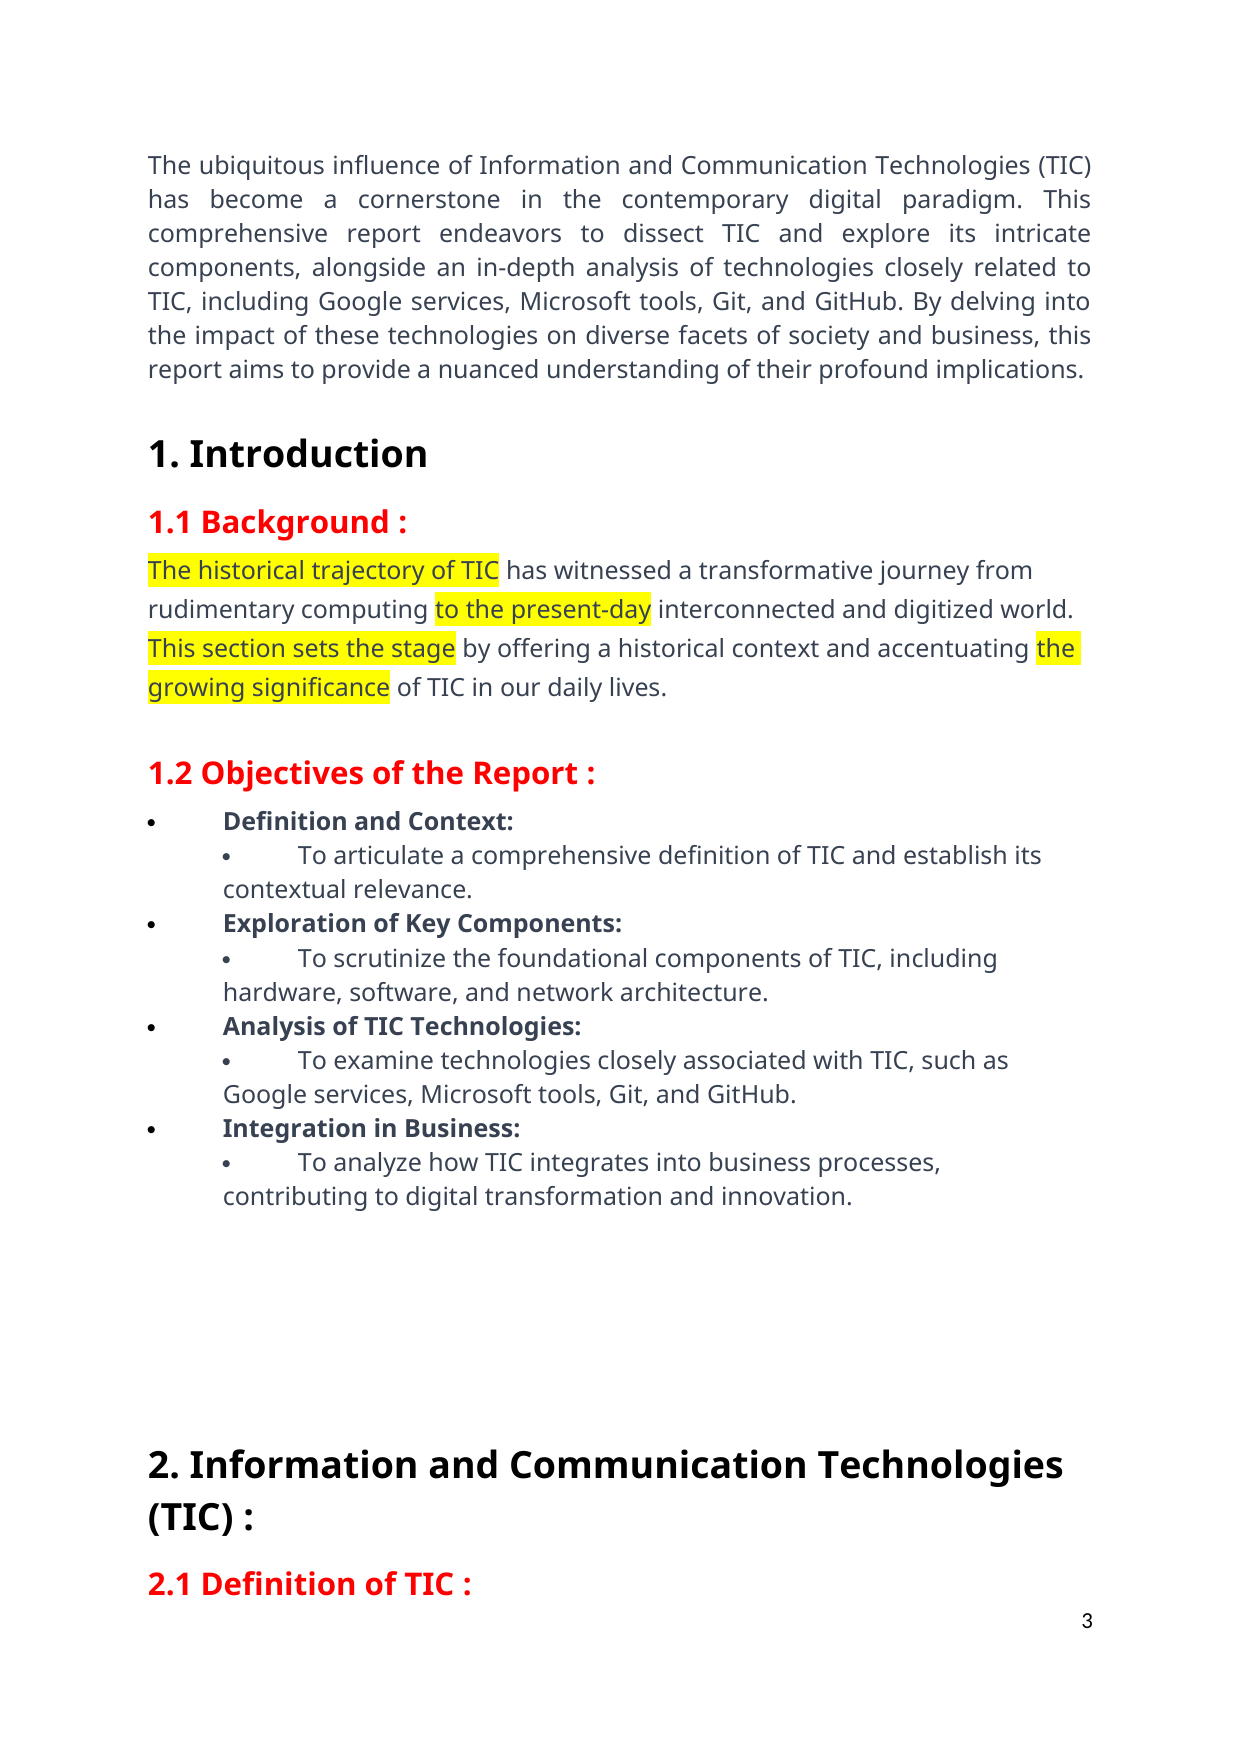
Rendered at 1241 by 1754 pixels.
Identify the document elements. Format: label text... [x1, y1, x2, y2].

subtitle 2.1 Definition of TIC : [148, 1562, 1093, 1604]
subtitle 1.2 Objectives of the Report : [148, 751, 1093, 793]
subtitle 2. Information and Communication Technologies (TIC) : [148, 1439, 1093, 1541]
subtitle 1.1 Background : [148, 499, 1093, 542]
subtitle 1. Introduction [148, 428, 1093, 479]
list Analysis of TIC Technologies: [148, 1008, 1093, 1042]
list Definition and Context: [148, 804, 1093, 838]
list To examine technologies closely associated with TIC, such as Google services, Microsoft tools, Git, and GitHub. [223, 1042, 1093, 1111]
list To analyze how TIC integrates into business processes, contributing to digital transformation and innovation. [223, 1144, 1093, 1213]
list To scrutinize the foundational components of TIC, including hardware, software, and network architecture. [223, 940, 1093, 1008]
text The historical trajectory of TIC has witnessed a transformative journey from rudimentary computing to the present-day interconnected and digitized world. This section sets the stage by offering a historical context and accentuating the growing significance of TIC in our daily lives. [148, 553, 1093, 704]
text The ubiquitous influence of Information and Communication Technologies (TIC) has become a cornerstone in the contemporary digital paradigm. This comprehensive report endeavors to dissect TIC and explore its intricate components, alongside an in-depth analysis of technologies closely related to TIC, including Google services, Microsoft tools, Git, and GitHub. By delving into the impact of these technologies on diverse facets of society and business, this report aims to provide a nuanced understanding of their profound implications. [148, 148, 1093, 386]
list Integration in Business: [148, 1111, 1093, 1144]
list To articulate a comprehensive definition of TIC and establish its contextual relevance. [223, 838, 1093, 906]
list Exploration of Key Components: [148, 906, 1093, 940]
